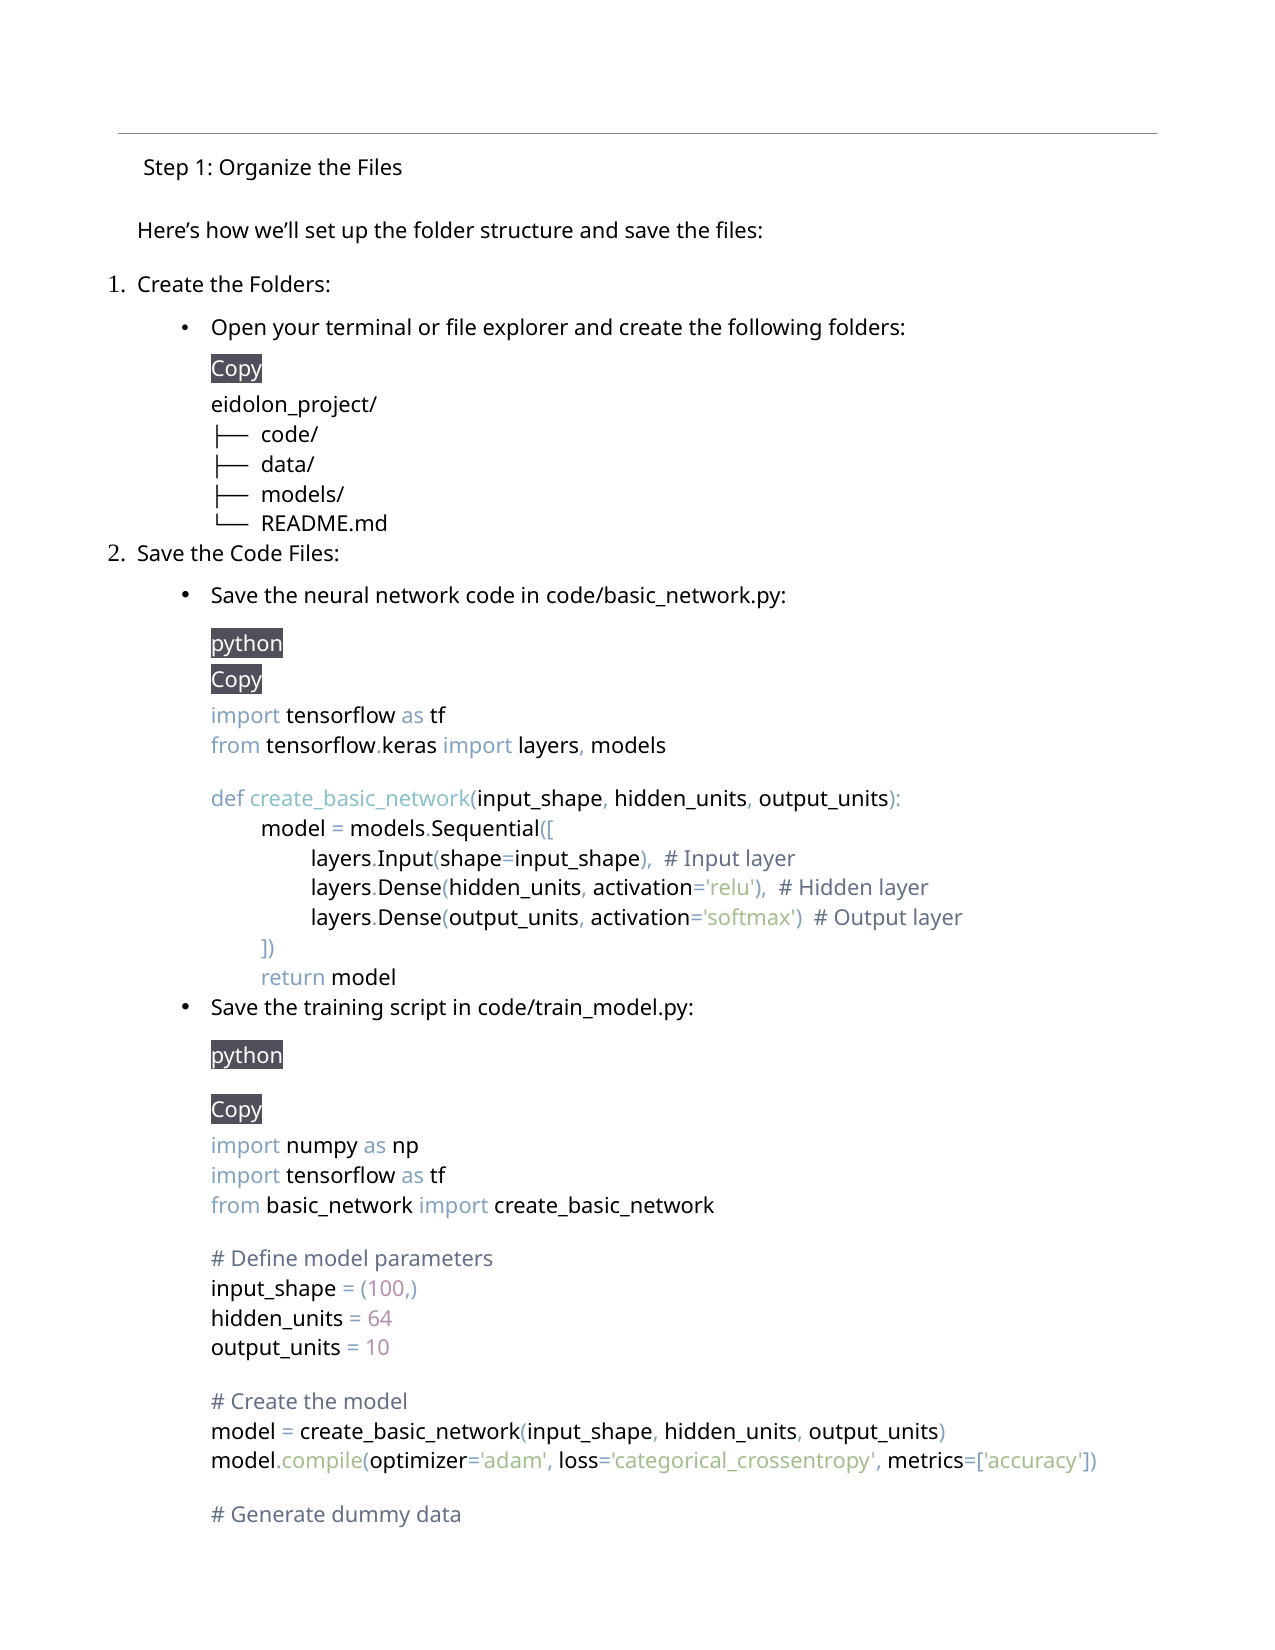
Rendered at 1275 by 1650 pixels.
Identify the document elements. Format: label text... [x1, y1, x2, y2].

list # Generate dummy data [181, 1499, 1157, 1529]
list ├── data/ [181, 449, 1157, 478]
list Copy [181, 1094, 1157, 1124]
list # Define model parameters [181, 1243, 1157, 1273]
list Copy [181, 353, 1157, 383]
list return model [181, 962, 1157, 992]
text Here’s how we’ll set up the folder structure and save the files: [137, 215, 1157, 245]
list eidolon_project/ [181, 389, 1157, 419]
subtitle Step 1: Organize the Files [143, 152, 1157, 181]
list layers.Input(shape=input_shape), # Input layer [181, 843, 1157, 872]
list └── README.md [181, 508, 1157, 538]
list from tensorflow.keras import layers, models [181, 729, 1157, 759]
list Open your terminal or file explorer and create the following folders: [181, 311, 1157, 341]
list model.compile(optimizer='adam', loss='categorical_crossentropy', metrics=['accuracy']) [181, 1445, 1157, 1475]
list ]) [181, 932, 1157, 962]
list Save the neural network code in code/basic_network.py: [181, 580, 1157, 610]
list input_shape = (100,) [181, 1273, 1157, 1303]
list import numpy as np [181, 1130, 1157, 1160]
list python [181, 628, 1157, 658]
list hidden_units = 64 [181, 1303, 1157, 1332]
list Copy [181, 664, 1157, 694]
list model = create_basic_network(input_shape, hidden_units, output_units) [181, 1416, 1157, 1445]
list Save the training script in code/train_model.py: [181, 992, 1157, 1021]
list def create_basic_network(input_shape, hidden_units, output_units): [181, 783, 1157, 813]
list ├── code/ [181, 419, 1157, 449]
list from basic_network import create_basic_network [181, 1189, 1157, 1219]
list model = models.Sequential([ [181, 813, 1157, 843]
list import tensorflow as tf [181, 700, 1157, 729]
list python [181, 1040, 1157, 1069]
list output_units = 10 [181, 1332, 1157, 1362]
list layers.Dense(output_units, activation='softmax') # Output layer [181, 902, 1157, 932]
list Save the Code Files: [118, 538, 1157, 568]
list ├── models/ [181, 478, 1157, 508]
list # Create the model [181, 1386, 1157, 1416]
list import tensorflow as tf [181, 1160, 1157, 1189]
list layers.Dense(hidden_units, activation='relu'), # Hidden layer [181, 872, 1157, 902]
list Create the Folders: [118, 269, 1157, 299]
